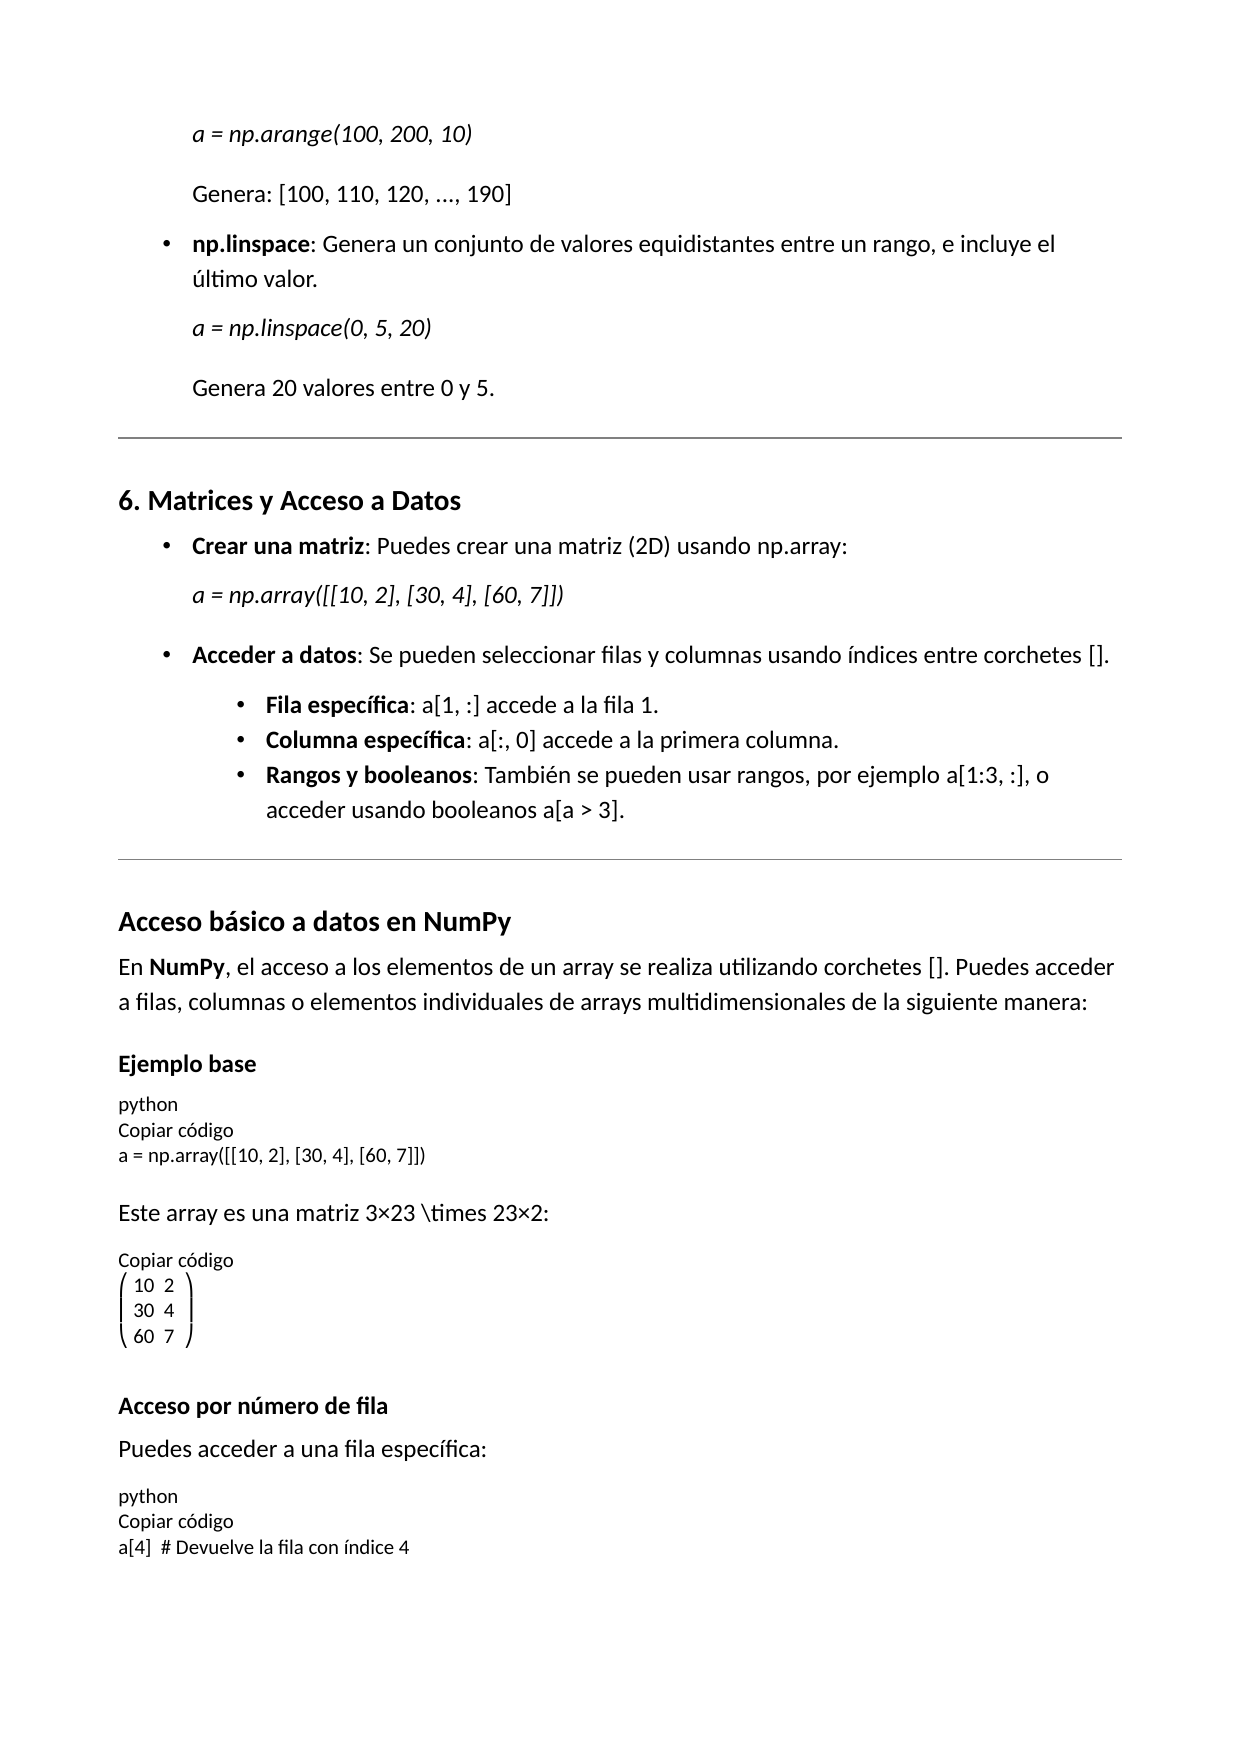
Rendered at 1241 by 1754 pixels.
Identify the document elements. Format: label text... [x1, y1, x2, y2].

text Copiar código [118, 1117, 1122, 1142]
text ⎛ 10 2 ⎞ [122, 1272, 190, 1298]
text a = np.array([[10, 2], [30, 4], [60, 7]]) [118, 1142, 1122, 1168]
list Crear una matriz: Puedes crear una matriz (2D) usando np.array: [162, 530, 1122, 560]
subtitle 6. Matrices y Acceso a Datos [118, 482, 1122, 517]
list np.linspace: Genera un conjunto de valores equidistantes entre un rango, e incluye el último valor. [162, 228, 1122, 293]
subtitle Acceso por número de fila [118, 1391, 1122, 1421]
list Fila específica: a[1, :] accede a la fila 1. [236, 689, 1122, 719]
text ⎝ 60 7 ⎠ [187, 1323, 1122, 1348]
text ⎛ 10 2 ⎞ [187, 1272, 1122, 1298]
list Genera: [100, 110, 120, ..., 190] [162, 178, 1122, 209]
subtitle Ejemplo base [118, 1048, 1122, 1079]
text Copiar código [118, 1508, 1122, 1534]
list a = np.arange(100, 200, 10) [162, 118, 1122, 149]
list Acceder a datos: Se pueden seleccionar filas y columnas usando índices entre corchetes []. [162, 639, 1122, 670]
subtitle Acceso básico a datos en NumPy [118, 903, 1122, 939]
text Puedes acceder a una fila específica: [118, 1433, 1122, 1464]
text python [118, 1092, 1122, 1117]
text ⎝ 60 7 ⎠ [118, 1323, 125, 1348]
text python [118, 1483, 1122, 1508]
text ⎝ 60 7 ⎠ [122, 1323, 190, 1348]
text Este array es una matriz 3×23 \times 23×2: [118, 1197, 1122, 1228]
text ⎜ 30 4 ⎟ [118, 1298, 1122, 1323]
text a[4] # Devuelve la fila con índice 4 [118, 1534, 1122, 1559]
list a = np.array([[10, 2], [30, 4], [60, 7]]) [162, 579, 1122, 610]
list Columna específica: a[:, 0] accede a la primera columna. [236, 724, 1122, 754]
text Copiar código [118, 1247, 1122, 1272]
text En NumPy, el acceso a los elementos de un array se realiza utilizando corchetes []. Puedes acceder a filas, columnas o elementos individuales de arrays multidimensionales de la siguiente manera: [118, 951, 1122, 1017]
list a = np.linspace(0, 5, 20) [162, 312, 1122, 343]
list Genera 20 valores entre 0 y 5. [162, 372, 1122, 403]
list Rangos y booleanos: También se pueden usar rangos, por ejemplo a[1:3, :], o acceder usando booleanos a[a > 3]. [236, 759, 1122, 824]
text ⎛ 10 2 ⎞ [118, 1272, 125, 1298]
